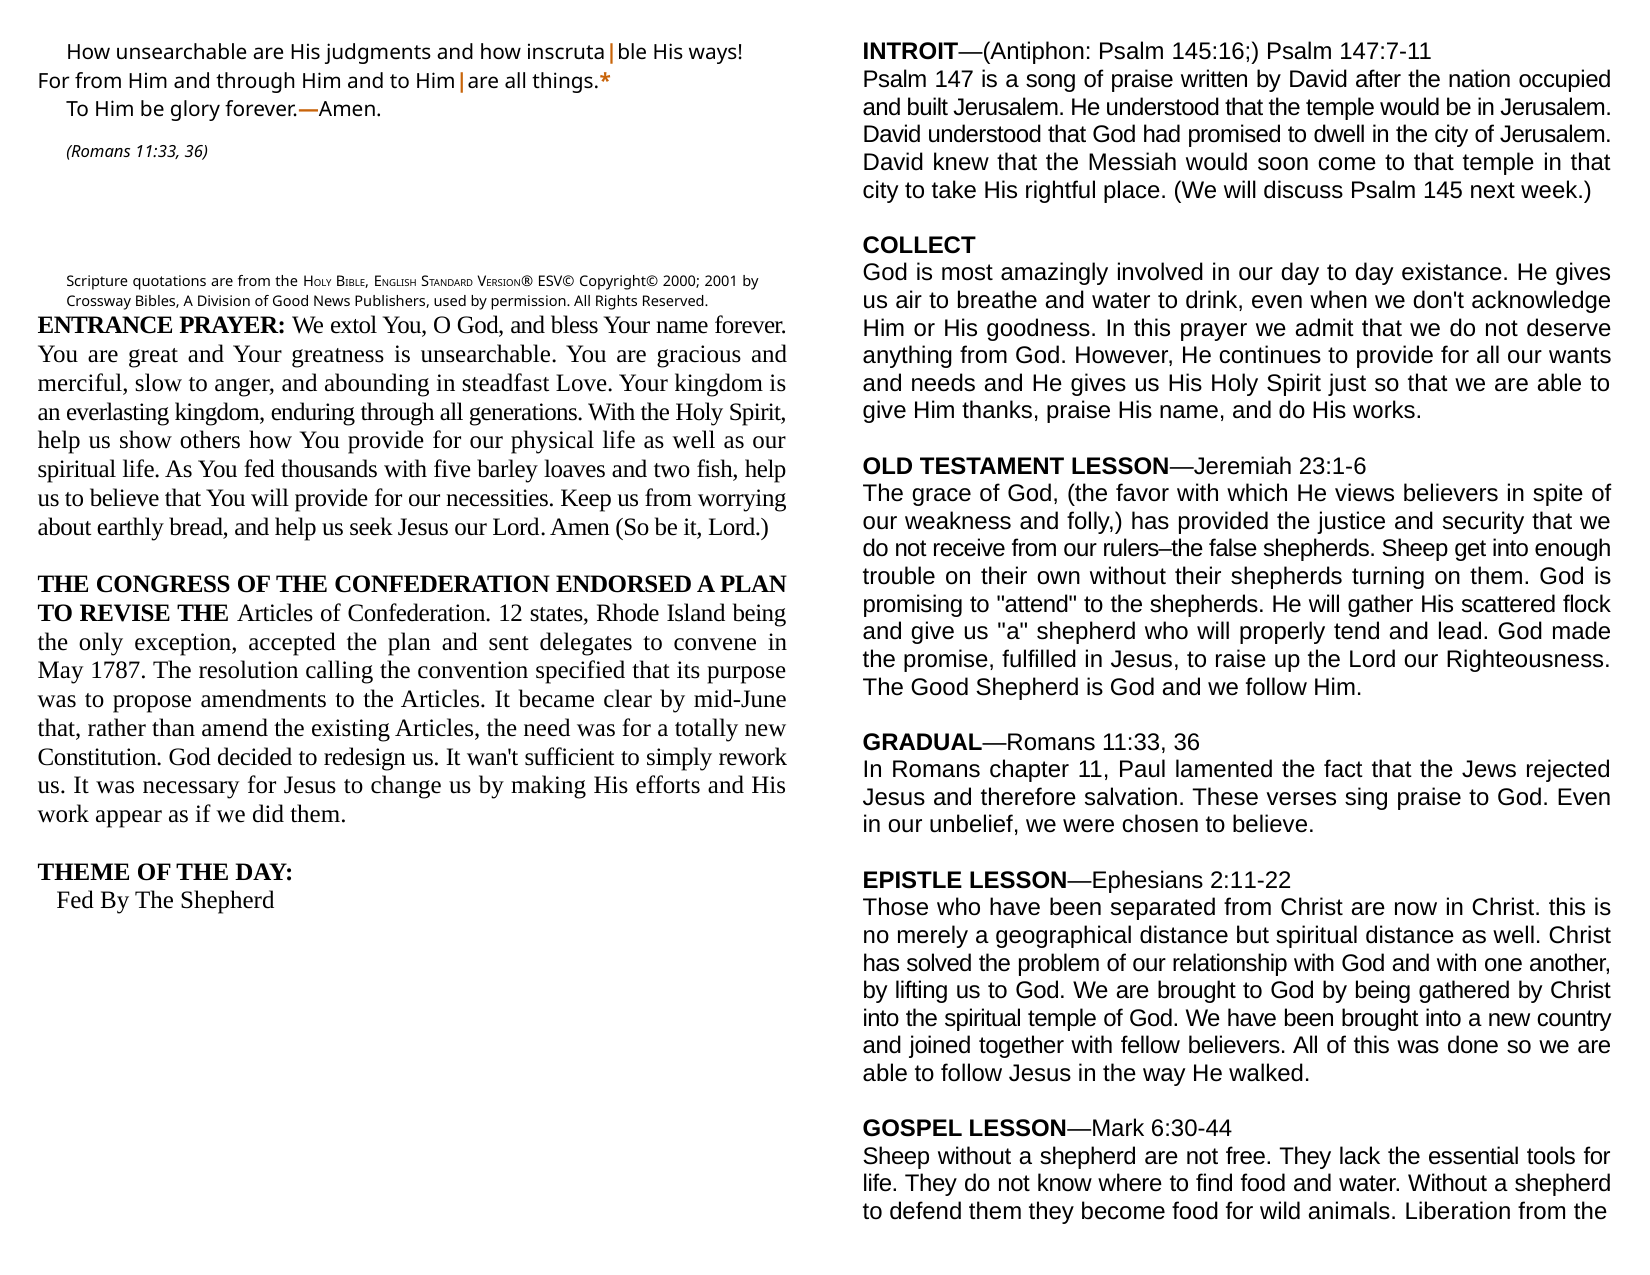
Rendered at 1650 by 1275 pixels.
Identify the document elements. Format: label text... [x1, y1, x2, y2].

text Those who have been separated from Christ are now in Christ. this is no merely a geographical distance but spiritual distance as well. Christ has solved the problem of our relationship with God and with one another, by lifting us to God. We are brought to God by being gathered by Christ into the spiritual temple of God. We have been brought into a new country and joined together with fellow believers. All of this was done so we are able to follow Jesus in the way He walked. [862, 893, 1612, 1086]
text In Romans chapter 11, Paul lamented the fact that the Jews rejected Jesus and therefore salvation. These verses sing praise to God. Even in our unbelief, we were chosen to believe. [862, 755, 1612, 838]
text (Romans 11:33, 36) [66, 140, 787, 163]
text INTROIT—(Antiphon: Psalm 145:16;) Psalm 147:7-11 [862, 37, 1612, 65]
text God is most amazingly involved in our day to day existance. He gives us air to breathe and water to drink, even when we don't acknowledge Him or His goodness. In this prayer we admit that we do not deserve anything from God. However, He continues to provide for all our wants and needs and He gives us His Holy Spirit just so that we are able to give Him thanks, praise His name, and do His works. [862, 258, 1612, 424]
text EPISTLE LESSON—Ephesians 2:11-22 [862, 866, 1612, 893]
text Sheep without a shepherd are not free. They lack the essential tools for life. They do not know where to find food and water. Without a shepherd to defend them they become food for wild animals. Liberation from the [862, 1142, 1612, 1224]
text THEME OF THE DAY: [37, 857, 787, 885]
text Scripture quotations are from the Holy Bible, English Standard Version® ESV© Copyright© 2000; 2001 by Crossway Bibles, A Division of Good News Publishers, used by permission. All Rights Reserved. [66, 271, 759, 310]
text To Him be glory forever.—Amen. [66, 94, 787, 123]
text How unsearchable are His judgments and how inscruta|ble His ways! [66, 37, 787, 66]
text GOSPEL LESSON—Mark 6:30-44 [862, 1114, 1612, 1142]
text GRADUAL—Romans 11:33, 36 [862, 728, 1612, 755]
text COLLECT [862, 231, 1612, 258]
text The grace of God, (the favor with which He views believers in spite of our weakness and folly,) has provided the justice and security that we do not receive from our rulers‒the false shepherds. Sheep get into enough trouble on their own without their shepherds turning on them. God is promising to "attend" to the shepherds. He will gather His scattered flock and give us "a" shepherd who will properly tend and lead. God made the promise, fulfilled in Jesus, to raise up the Lord our Righteousness. The Good Shepherd is God and we follow Him. [862, 479, 1612, 700]
text ENTRANCE PRAYER: We extol You, O God, and bless Your name forever. You are great and Your greatness is unsearchable. You are gracious and merciful, slow to anger, and abounding in steadfast Love. Your kingdom is an everlasting kingdom, enduring through all generations. With the Holy Spirit, help us show others how You provide for our physical life as well as our spiritual life. As You fed thousands with five barley loaves and two fish, help us to believe that You will provide for our necessities. Keep us from worrying about earthly bread, and help us seek Jesus our Lord. Amen (So be it, Lord.) [37, 310, 787, 540]
text THE CONGRESS OF THE CONFEDERATION ENDORSED A PLAN TO REVISE THE Articles of Confederation. 12 states, Rhode Island being the only exception, accepted the plan and sent delegates to convene in May 1787. The resolution calling the convention specified that its purpose was to propose amendments to the Articles. It became clear by mid-June that, rather than amend the existing Articles, the need was for a totally new Constitution. God decided to redesign us. It wan't sufficient to simply rework us. It was necessary for Jesus to change us by making His efforts and His work appear as if we did them. [37, 569, 787, 828]
text Psalm 147 is a song of praise written by David after the nation occupied and built Jerusalem. He understood that the temple would be in Jerusalem. David understood that God had promised to dwell in the city of Jerusalem. David knew that the Messiah would soon come to that temple in that city to take His rightful place. (We will discuss Psalm 145 next week.) [862, 65, 1612, 203]
text Fed By The Shepherd [37, 885, 787, 914]
text OLD TESTAMENT LESSON—Jeremiah 23:1-6 [862, 452, 1612, 479]
text For from Him and through Him and to Him|are all things.* [37, 66, 787, 94]
